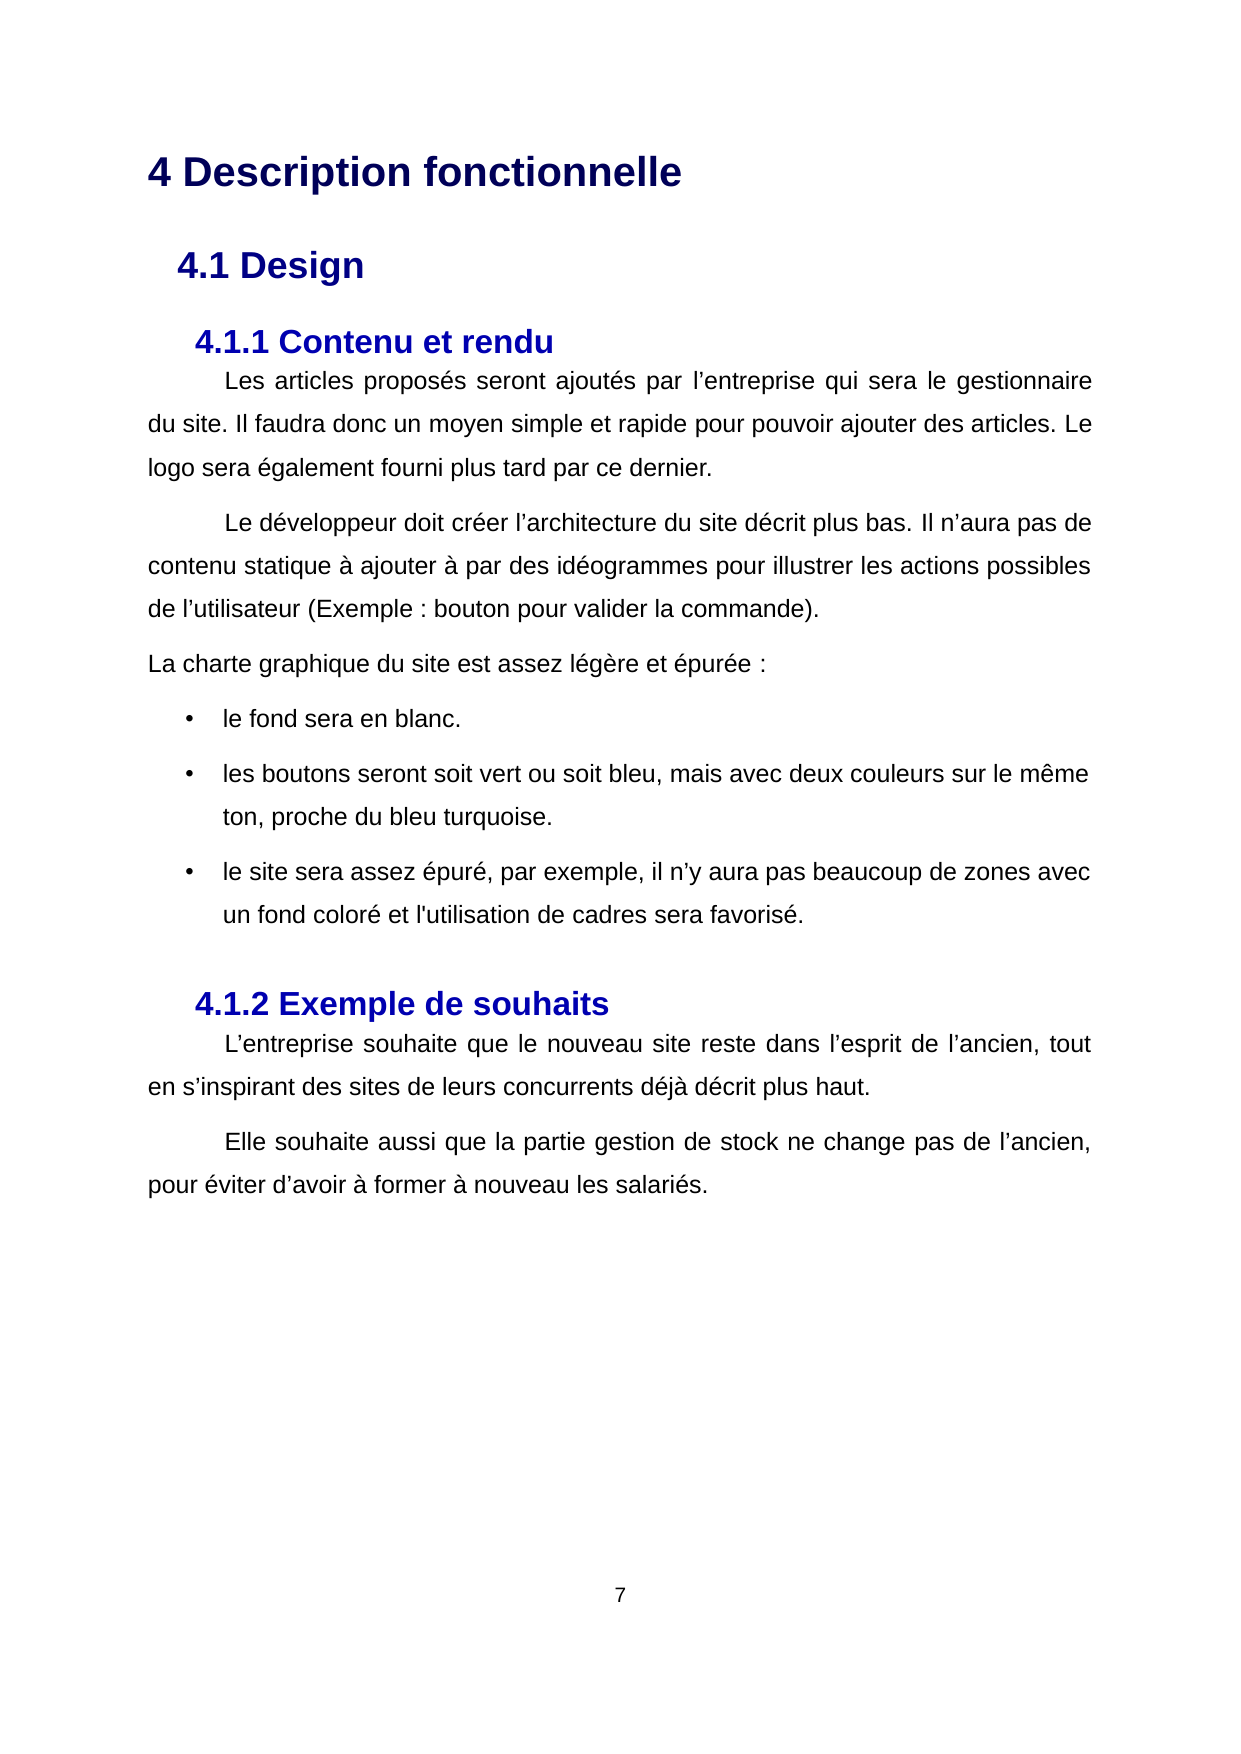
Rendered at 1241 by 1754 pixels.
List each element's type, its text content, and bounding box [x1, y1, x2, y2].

subtitle Contenu et rendu [148, 322, 1093, 360]
text Le développeur doit créer l’architecture du site décrit plus bas. Il n’aura pas de contenu statique à ajouter à par des idéogrammes pour illustrer les actions possibles de l’utilisateur (Exemple : bouton pour valider la commande). [148, 507, 1093, 622]
text Elle souhaite aussi que la partie gestion de stock ne change pas de l’ancien, pour éviter d’avoir à former à nouveau les salariés. [148, 1127, 1093, 1198]
text L’entreprise souhaite que le nouveau site reste dans l’esprit de l’ancien, tout en s’inspirant des sites de leurs concurrents déjà décrit plus haut. [148, 1029, 1093, 1101]
subtitle Design [148, 243, 1093, 287]
list le site sera assez épuré, par exemple, il n’y aura pas beaucoup de zones avec un fond coloré et l'utilisation de cadres sera favorisé. [185, 857, 1093, 929]
text Les articles proposés seront ajoutés par l’entreprise qui sera le gestionnaire du site. Il faudra donc un moyen simple et rapide pour pouvoir ajouter des articles. Le logo sera également fourni plus tard par ce dernier. [148, 366, 1093, 481]
subtitle Exemple de souhaits [148, 984, 1093, 1023]
list le fond sera en blanc. [185, 703, 1093, 732]
list les boutons seront soit vert ou soit bleu, mais avec deux couleurs sur le même ton, proche du bleu turquoise. [185, 758, 1093, 831]
text La charte graphique du site est assez légère et épurée : [148, 649, 1093, 677]
subtitle Description fonctionnelle [148, 148, 1093, 196]
